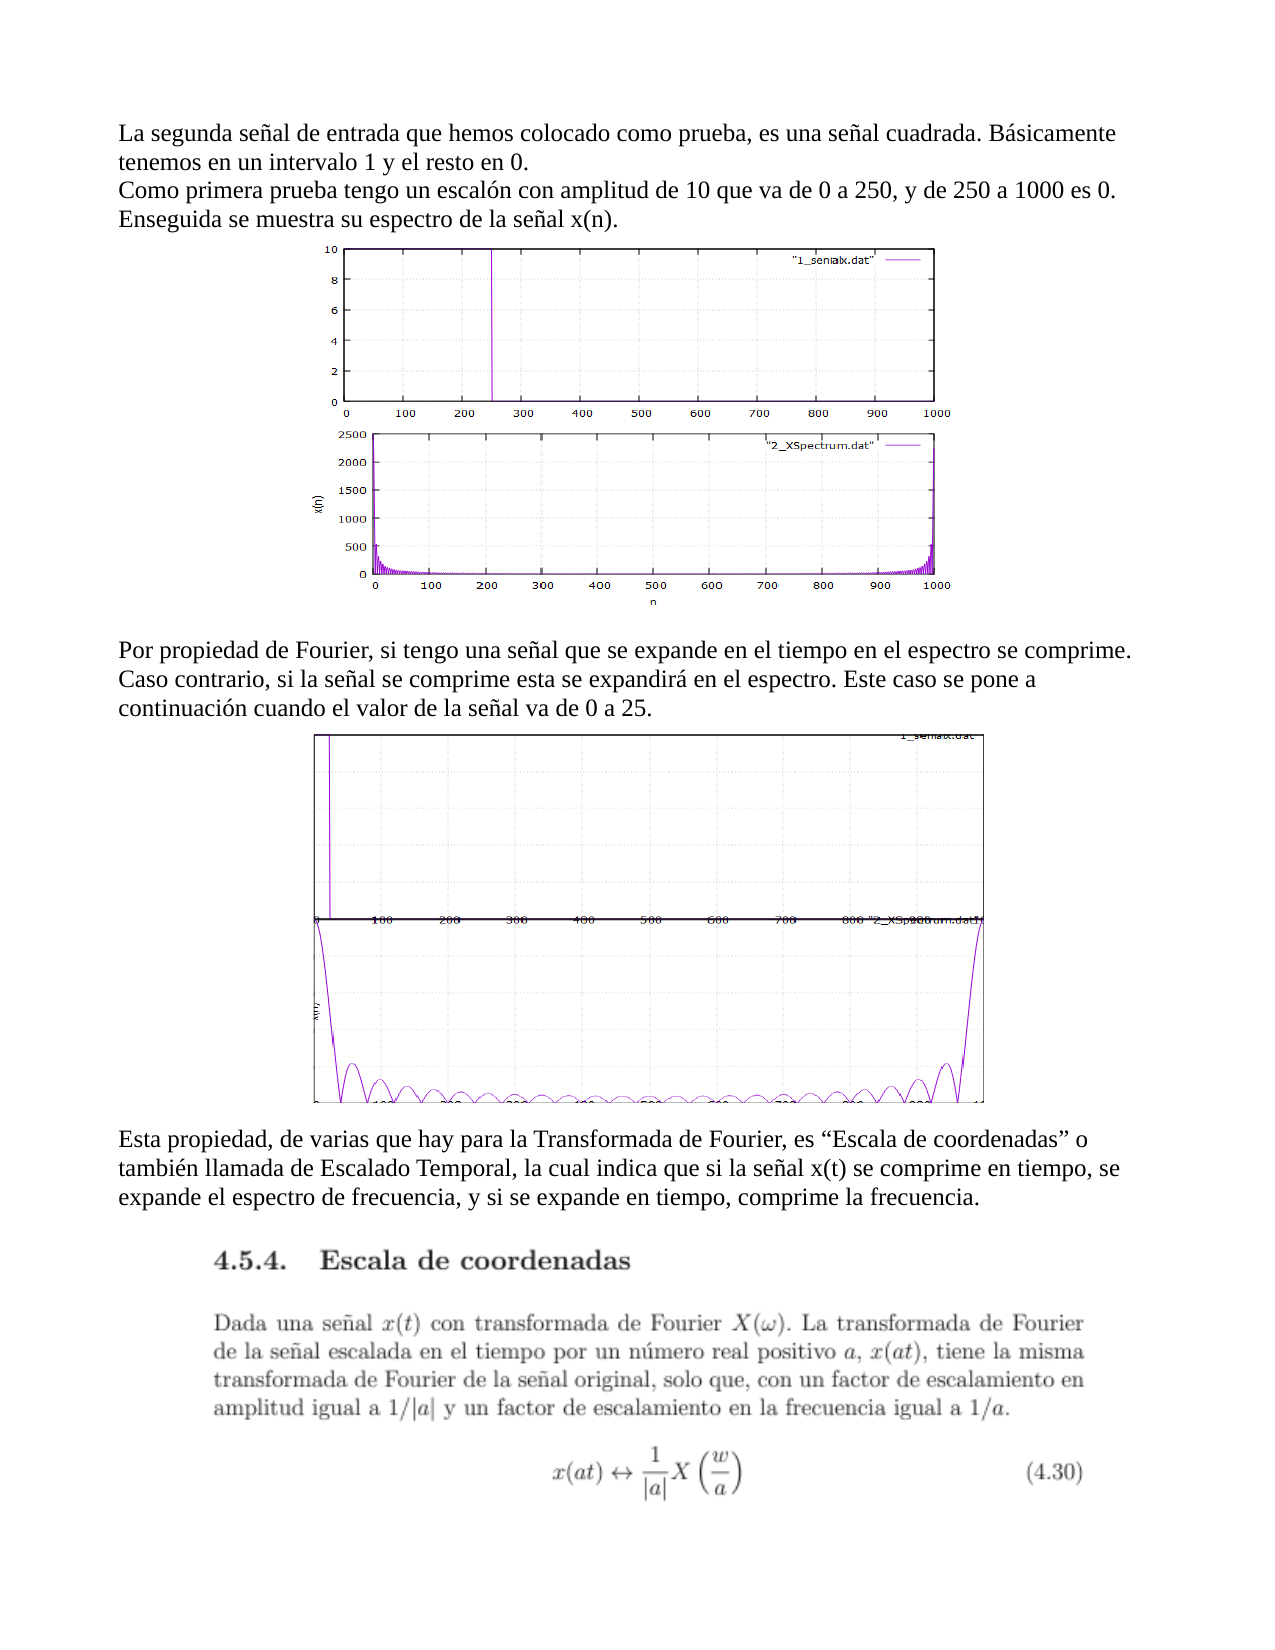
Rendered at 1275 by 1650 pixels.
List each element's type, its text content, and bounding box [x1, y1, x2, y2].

picture [305, 237, 956, 608]
text Esta propiedad, de varias que hay para la Transformada de Fourier, es “Escala de coordenadas” o también llamada de Escalado Temporal, la cual indica que si la señal x(t) se comprime en tiempo, se expande el espectro de frecuencia, y si se expande en tiempo, comprime la frecuencia. [118, 1124, 1157, 1211]
text Por propiedad de Fourier, si tengo una señal que se expande en el tiempo en el espectro se comprime. Caso contrario, si la señal se comprime esta se expandirá en el espectro. Este caso se pone a continuación cuando el valor de la señal va de 0 a 25. [118, 636, 1157, 722]
picture [313, 734, 984, 1103]
text Como primera prueba tengo un escalón con amplitud de 10 que va de 0 a 250, y de 250 a 1000 es 0. [118, 176, 1157, 204]
text Enseguida se muestra su espectro de la señal x(n). [118, 204, 1157, 233]
text La segunda señal de entrada que hemos colocado como prueba, es una señal cuadrada. Básicamente tenemos en un intervalo 1 y el resto en 0. [118, 118, 1157, 176]
picture [195, 1240, 1105, 1531]
